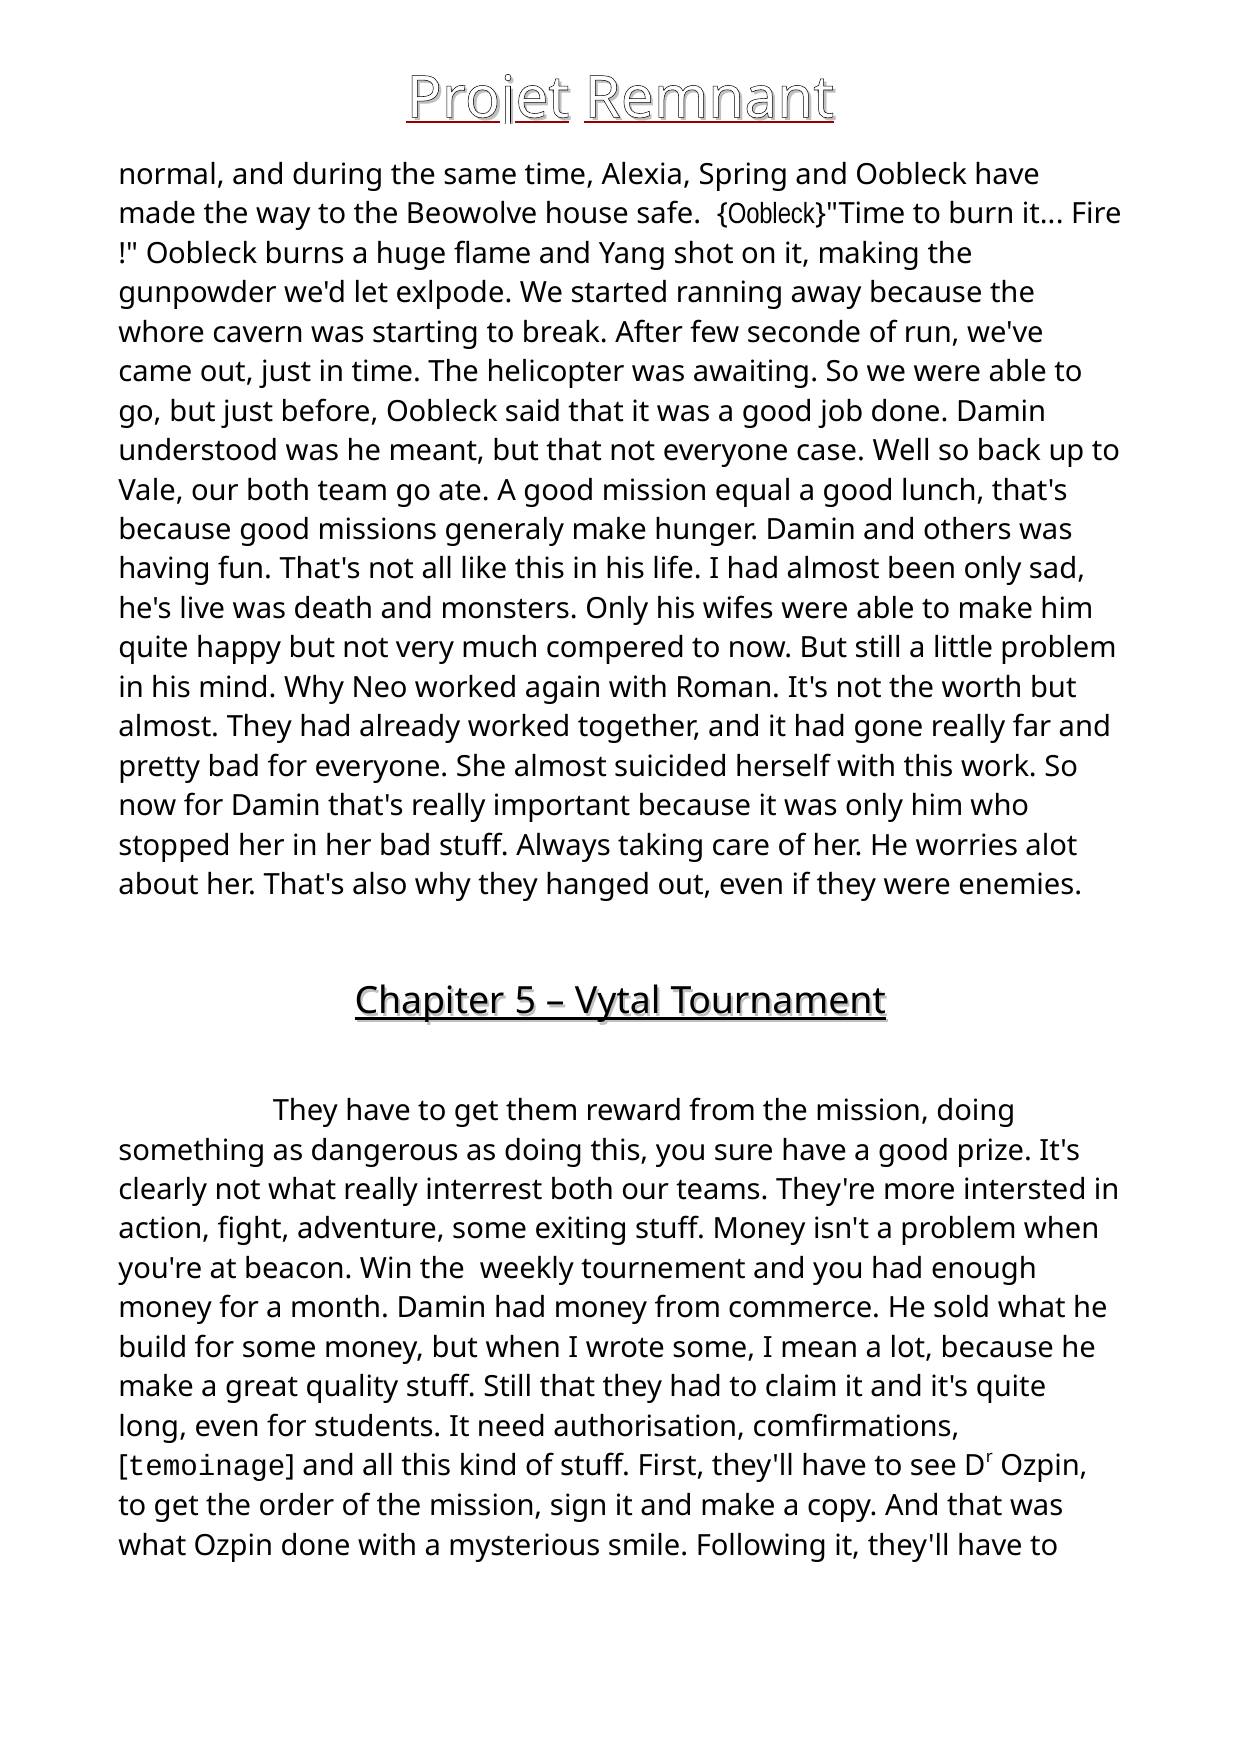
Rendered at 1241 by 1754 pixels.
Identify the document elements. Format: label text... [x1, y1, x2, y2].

text normal, and during the same time, Alexia, Spring and Oobleck have made the way to the Beowolve house safe. {Oobleck}"Time to burn it... Fire !" Oobleck burns a huge flame and Yang shot on it, making the gunpowder we'd let exlpode. We started ranning away because the whore cavern was starting to break. After few seconde of run, we've came out, just in time. The helicopter was awaiting. So we were able to go, but just before, Oobleck said that it was a good job done. Damin understood was he meant, but that not everyone case. Well so back up to Vale, our both team go ate. A good mission equal a good lunch, that's because good missions generaly make hunger. Damin and others was having fun. That's not all like this in his life. I had almost been only sad, he's live was death and monsters. Only his wifes were able to make him quite happy but not very much compered to now. But still a little problem in his mind. Why Neo worked again with Roman. It's not the worth but almost. They had already worked together, and it had gone really far and pretty bad for everyone. She almost suicided herself with this work. So now for Damin that's really important because it was only him who stopped her in her bad stuff. Always taking care of her. He worries alot about her. That's also why they hanged out, even if they were enemies. [118, 153, 1122, 903]
text They have to get them reward from the mission, doing something as dangerous as doing this, you sure have a good prize. It's clearly not what really interrest both our teams. They're more intersted in action, fight, adventure, some exiting stuff. Money isn't a problem when you're at beacon. Win the weekly tournement and you had enough money for a month. Damin had money from commerce. He sold what he build for some money, but when I wrote some, I mean a lot, because he make a great quality stuff. Still that they had to claim it and it's quite long, even for students. It need authorisation, comfirmations, [temoinage] and all this kind of stuff. First, they'll have to see Dr Ozpin, to get the order of the mission, sign it and make a copy. And that was what Ozpin done with a mysterious smile. Following it, they'll have to [118, 1089, 1122, 1563]
subtitle Chapiter 5 – Vytal Tournament [118, 974, 1122, 1025]
